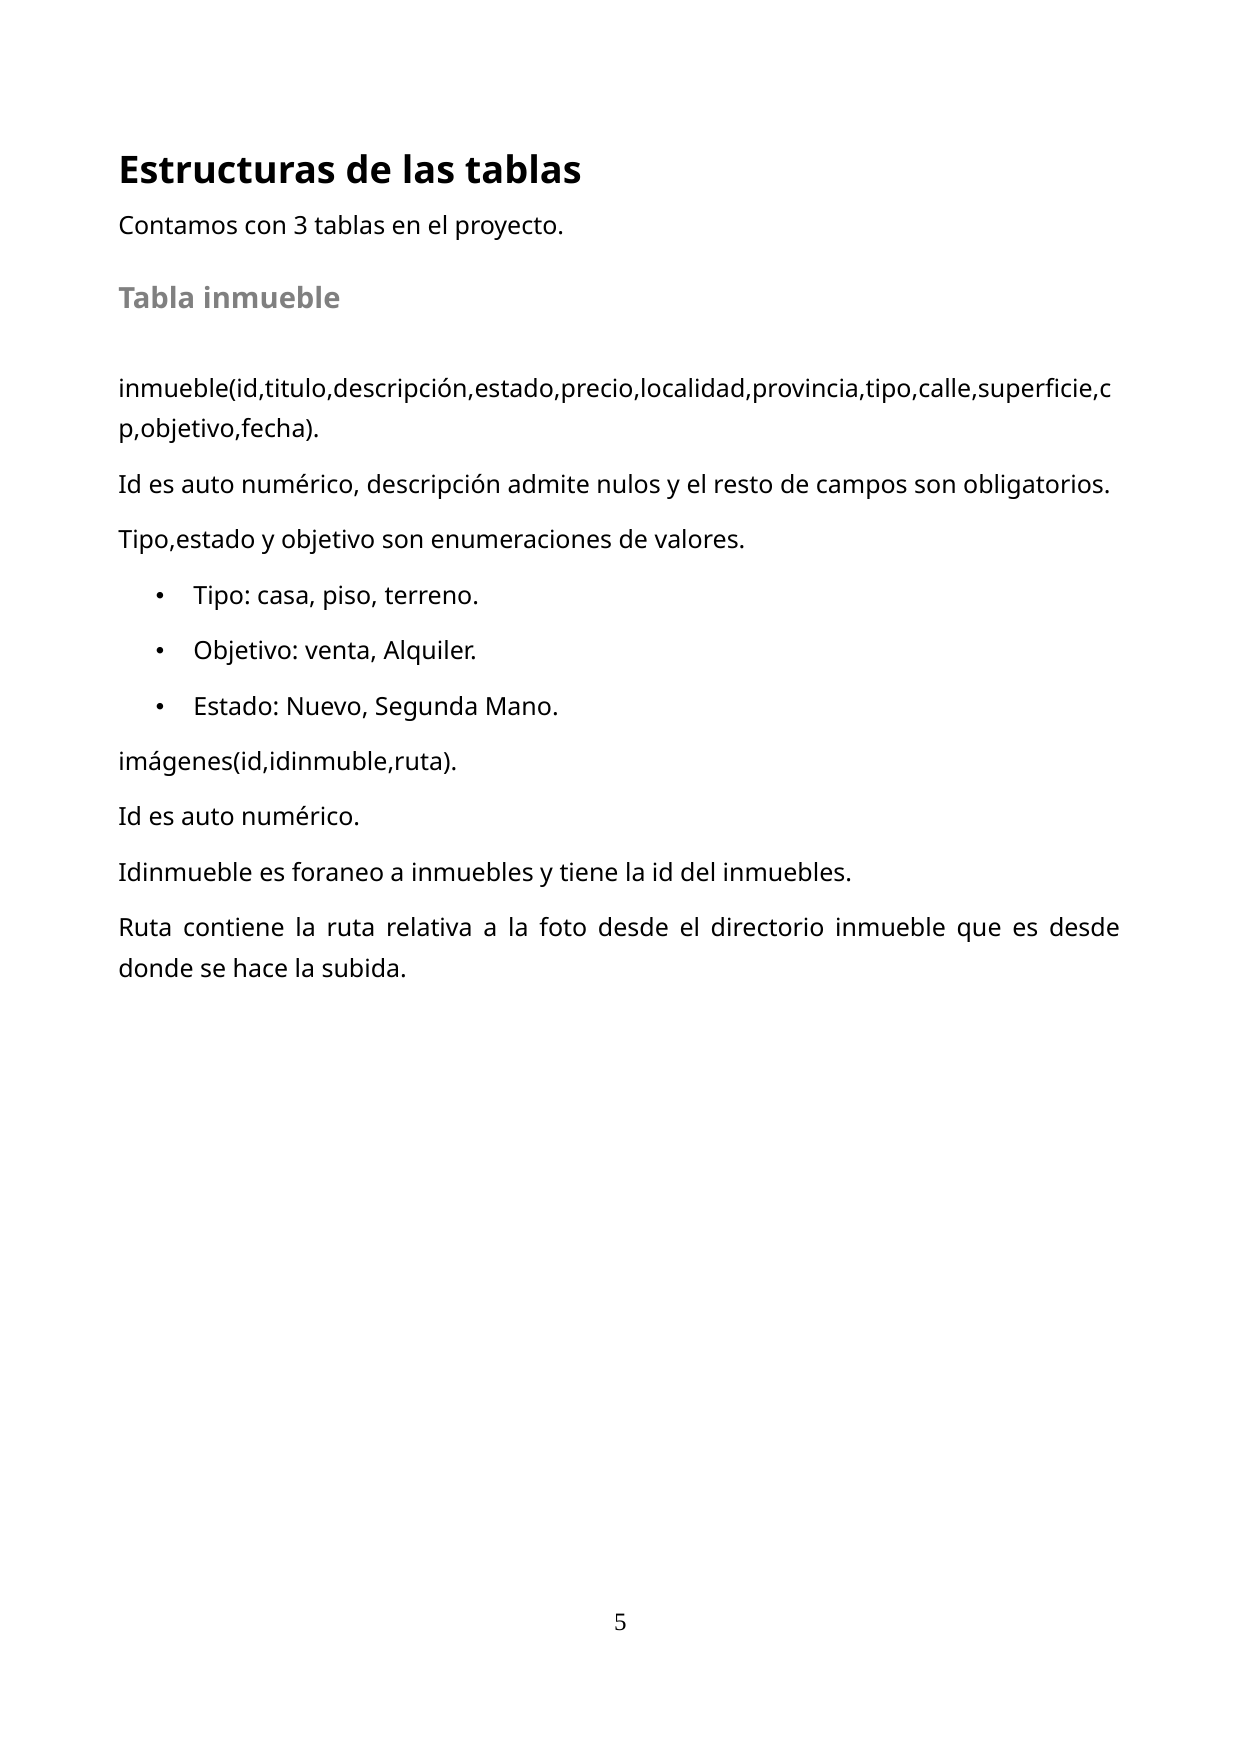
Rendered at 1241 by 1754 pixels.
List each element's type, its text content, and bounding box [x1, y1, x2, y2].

text imágenes(id,idinmuble,ruta). [118, 744, 1122, 778]
text Idinmueble es foraneo a inmuebles y tiene la id del inmuebles. [118, 854, 1122, 888]
list Estado: Nuevo, Segunda Mano. [156, 688, 1122, 722]
text Ruta contiene la ruta relativa a la foto desde el directorio inmueble que es desde donde se hace la subida. [118, 910, 1122, 985]
text inmueble(id,titulo,descripción,estado,precio,localidad,provincia,tipo,calle,superficie,cp,objetivo,fecha). [118, 329, 1122, 445]
text Id es auto numérico, descripción admite nulos y el resto de campos son obligatorios. [118, 467, 1122, 501]
subtitle Estructuras de las tablas [118, 143, 1122, 195]
subtitle Contamos con 3 tablas en el proyecto. [118, 207, 1122, 241]
subtitle Tabla inmueble [118, 277, 1122, 317]
list Tipo: casa, piso, terreno. [156, 577, 1122, 611]
list Objetivo: venta, Alquiler. [156, 633, 1122, 667]
text Tipo,estado y objetivo son enumeraciones de valores. [118, 522, 1122, 556]
text Id es auto numérico. [118, 799, 1122, 833]
